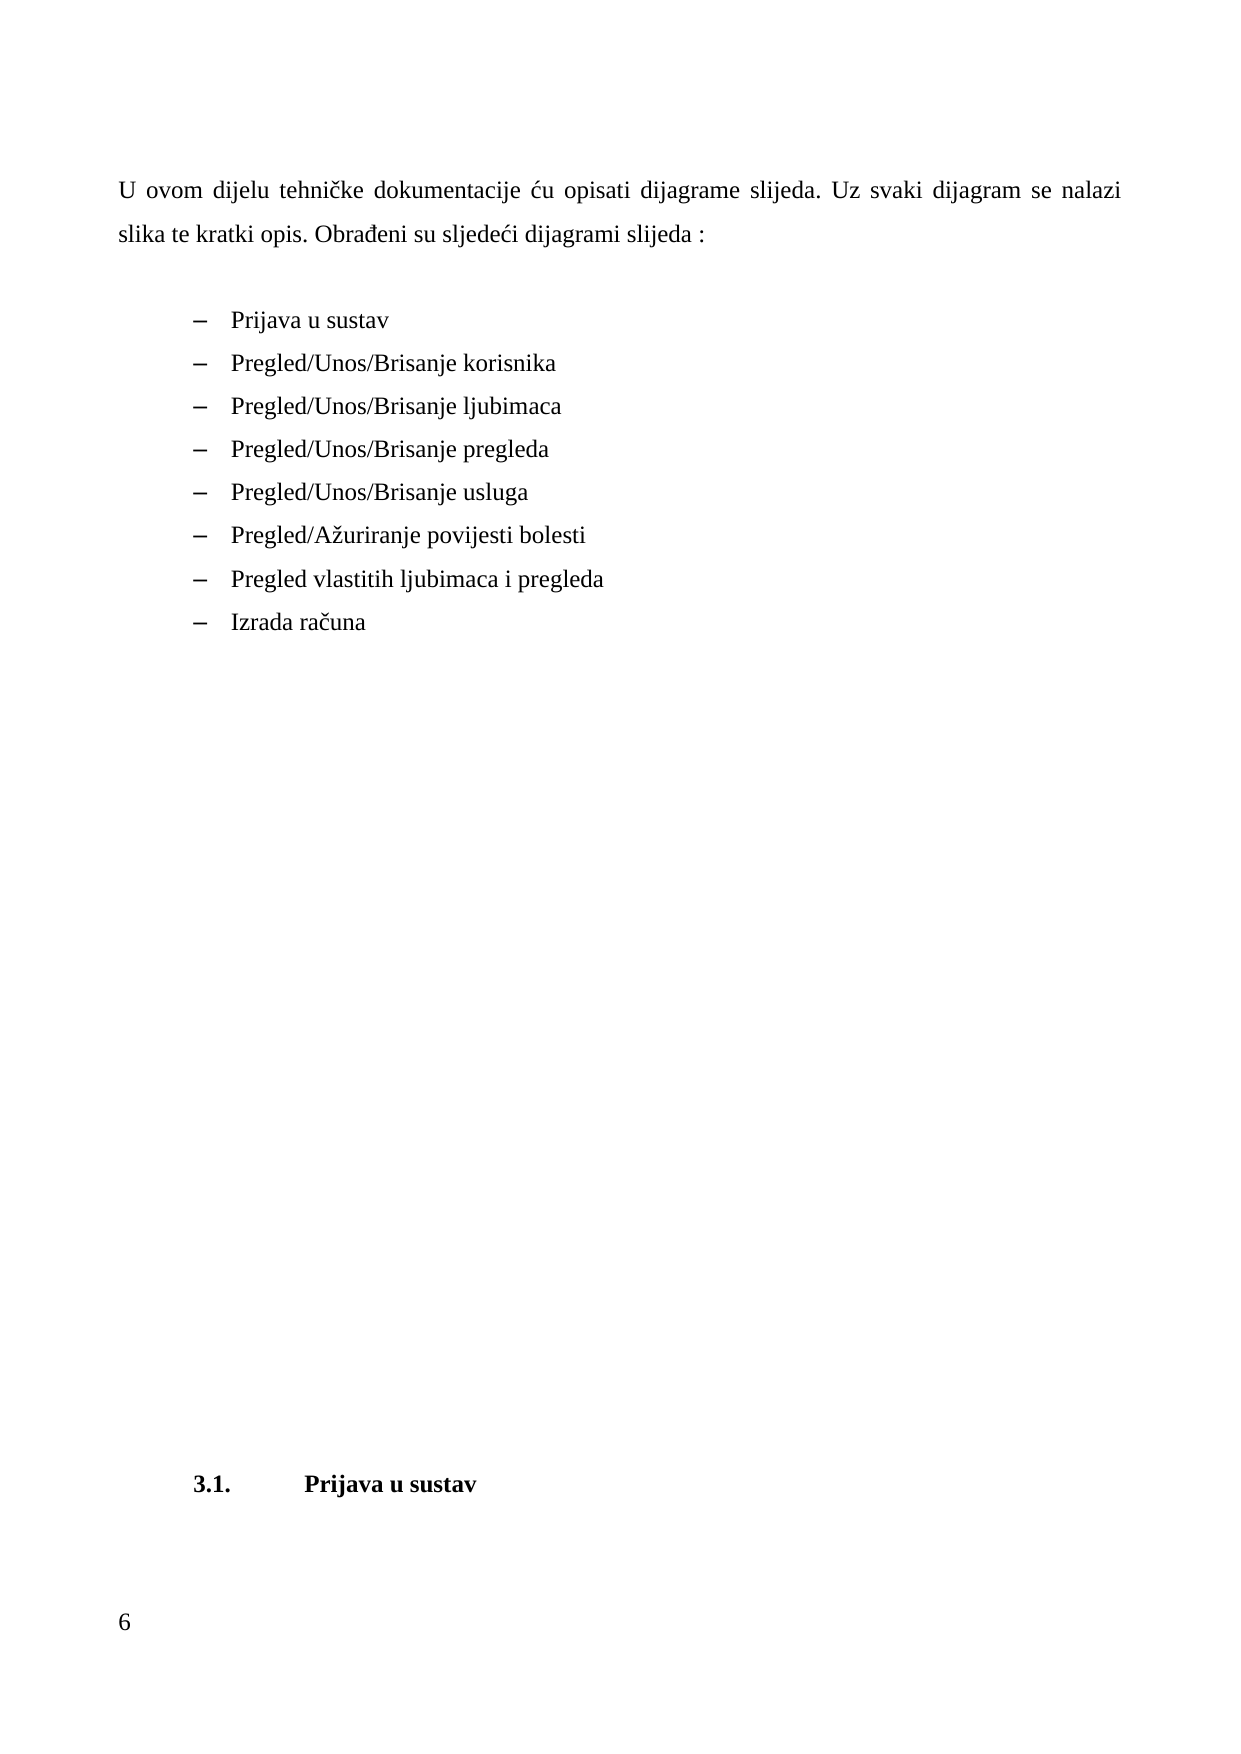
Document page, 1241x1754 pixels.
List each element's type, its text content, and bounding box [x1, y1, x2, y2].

list Pregled/Unos/Brisanje pregleda [193, 434, 1122, 463]
list Prijava u sustav [193, 1469, 1122, 1498]
list Prijava u sustav [193, 305, 1122, 334]
list Pregled/Unos/Brisanje usluga [193, 477, 1122, 506]
list Pregled/Unos/Brisanje korisnika [193, 348, 1122, 377]
text U ovom dijelu tehničke dokumentacije ću opisati dijagrame slijeda. Uz svaki dijagram se nalazi slika te kratki opis. Obrađeni su sljedeći dijagrami slijeda : [118, 176, 1122, 247]
list Pregled/Unos/Brisanje ljubimaca [193, 391, 1122, 420]
list Pregled vlastitih ljubimaca i pregleda [193, 564, 1122, 592]
list Izrada računa [193, 607, 1122, 636]
list Pregled/Ažuriranje povijesti bolesti [193, 521, 1122, 549]
